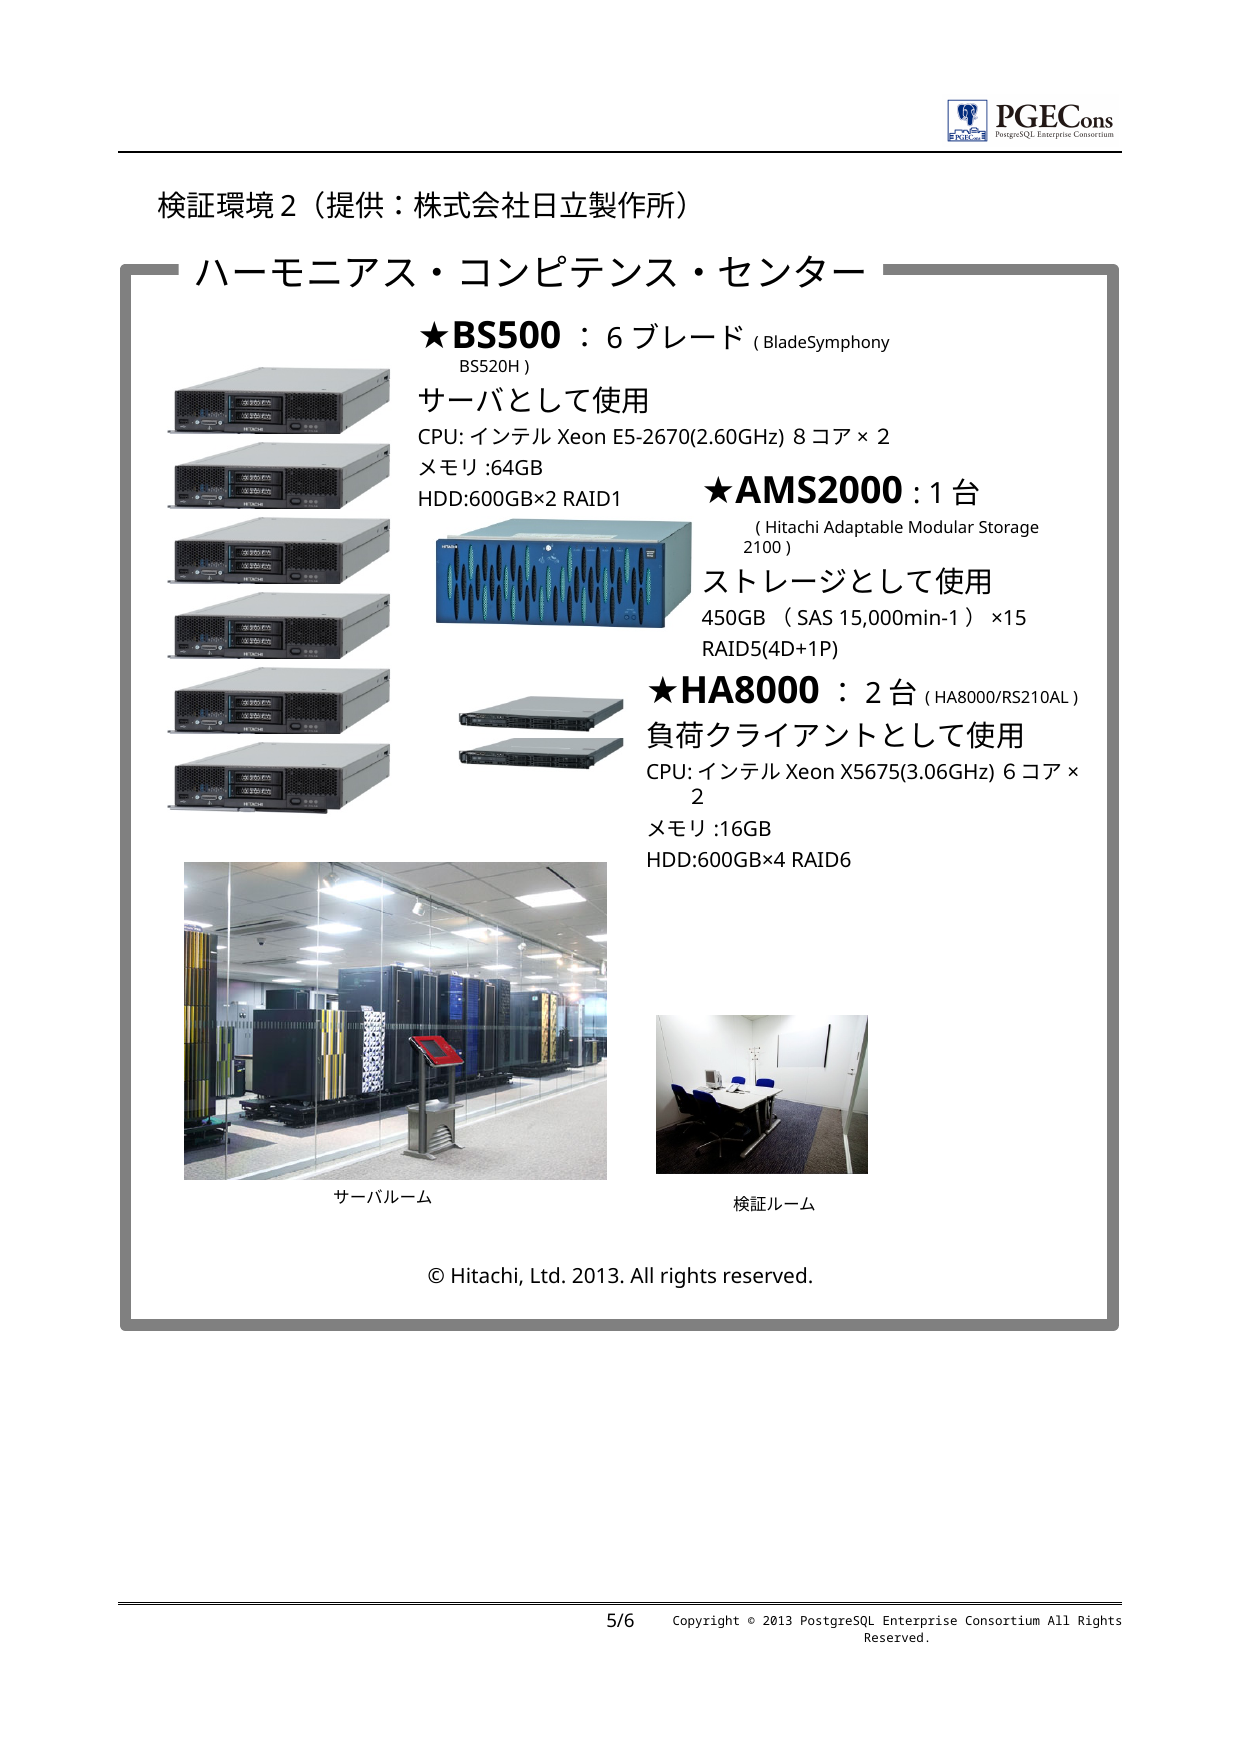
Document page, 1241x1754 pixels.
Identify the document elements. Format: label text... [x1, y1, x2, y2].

picture [161, 359, 398, 819]
picture [184, 862, 607, 1180]
picture [656, 1015, 868, 1174]
picture [452, 690, 630, 776]
picture [432, 516, 694, 632]
text 検証環境2（提供：株式会社日立製作所） [157, 182, 1122, 224]
picture [941, 94, 1119, 147]
